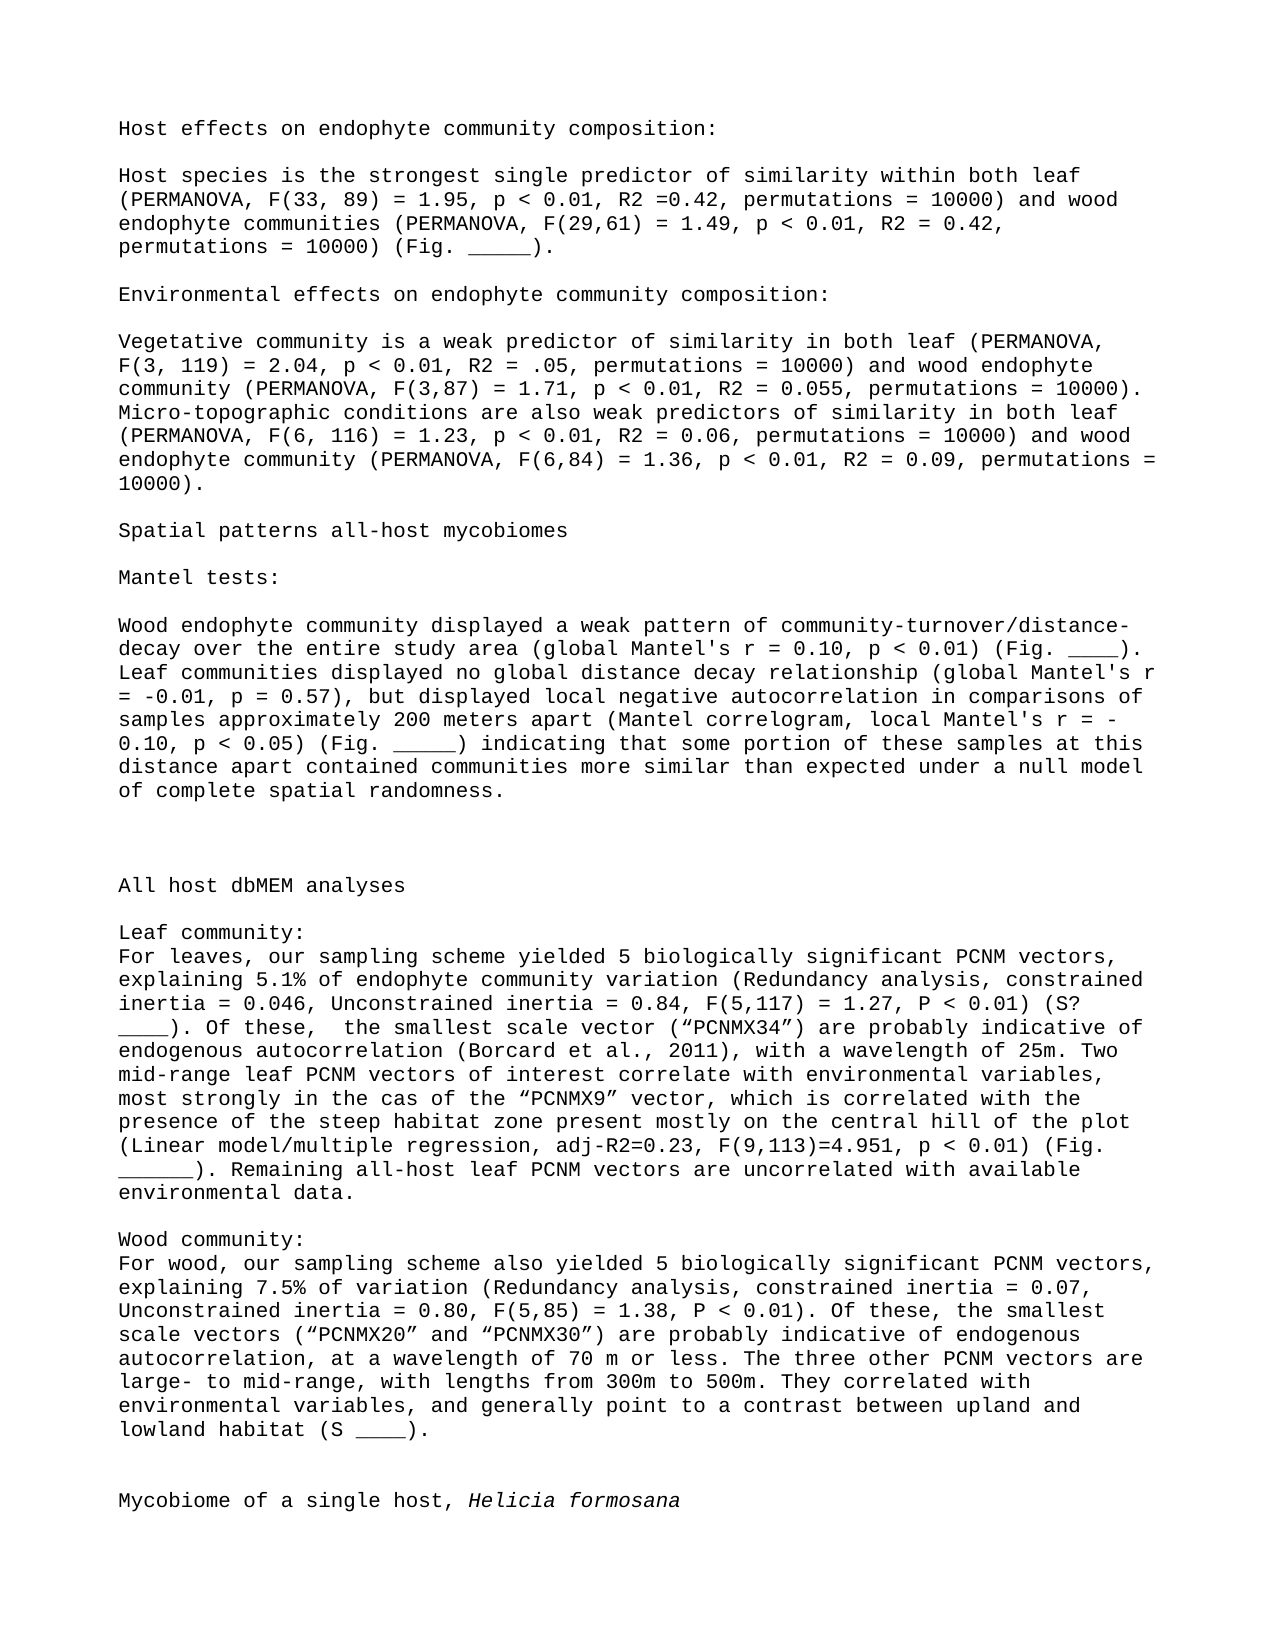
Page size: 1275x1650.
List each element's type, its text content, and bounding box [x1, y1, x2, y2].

text For leaves, our sampling scheme yielded 5 biologically significant PCNM vectors, explaining 5.1% of endophyte community variation (Redundancy analysis, constrained inertia = 0.046, Unconstrained inertia = 0.84, F(5,117) = 1.27, P < 0.01) (S? ____). Of these, the smallest scale vector (“PCNMX34”) are probably indicative of endogenous autocorrelation (Borcard et al., 2011), with a wavelength of 25m. Two mid-range leaf PCNM vectors of interest correlate with environmental variables, most strongly in the cas of the “PCNMX9” vector, which is correlated with the presence of the steep habitat zone present mostly on the central hill of the plot (Linear model/multiple regression, adj-R2=0.23, F(9,113)=4.951, p < 0.01) (Fig. ______). Remaining all-host leaf PCNM vectors are uncorrelated with available environmental data. [118, 946, 1157, 1206]
text Wood endophyte community displayed a weak pattern of community-turnover/distance-decay over the entire study area (global Mantel's r = 0.10, p < 0.01) (Fig. ____). Leaf communities displayed no global distance decay relationship (global Mantel's r = -0.01, p = 0.57), but displayed local negative autocorrelation in comparisons of samples approximately 200 meters apart (Mantel correlogram, local Mantel's r = -0.10, p < 0.05) (Fig. _____) indicating that some portion of these samples at this distance apart contained communities more similar than expected under a null model of complete spatial randomness. [118, 615, 1157, 804]
text Vegetative community is a weak predictor of similarity in both leaf (PERMANOVA, F(3, 119) = 2.04, p < 0.01, R2 = .05, permutations = 10000) and wood endophyte community (PERMANOVA, F(3,87) = 1.71, p < 0.01, R2 = 0.055, permutations = 10000). Micro-topographic conditions are also weak predictors of similarity in both leaf (PERMANOVA, F(6, 116) = 1.23, p < 0.01, R2 = 0.06, permutations = 10000) and wood endophyte community (PERMANOVA, F(6,84) = 1.36, p < 0.01, R2 = 0.09, permutations = 10000). [118, 331, 1157, 496]
text Host species is the strongest single predictor of similarity within both leaf (PERMANOVA, F(33, 89) = 1.95, p < 0.01, R2 =0.42, permutations = 10000) and wood endophyte communities (PERMANOVA, F(29,61) = 1.49, p < 0.01, R2 = 0.42, permutations = 10000) (Fig. _____). [118, 165, 1157, 260]
text Mantel tests: [118, 567, 1157, 591]
text Host effects on endophyte community composition: [118, 118, 1157, 142]
text All host dbMEM analyses [118, 875, 1157, 898]
text Spatial patterns all-host mycobiomes [118, 520, 1157, 544]
text Mycobiome of a single host, Helicia formosana [118, 1489, 1157, 1513]
text For wood, our sampling scheme also yielded 5 biologically significant PCNM vectors, explaining 7.5% of variation (Redundancy analysis, constrained inertia = 0.07, Unconstrained inertia = 0.80, F(5,85) = 1.38, P < 0.01). Of these, the smallest scale vectors (“PCNMX20” and “PCNMX30”) are probably indicative of endogenous autocorrelation, at a wavelength of 70 m or less. The three other PCNM vectors are large- to mid-range, with lengths from 300m to 500m. They correlated with environmental variables, and generally point to a contrast between upland and lowland habitat (S ____). [118, 1253, 1157, 1442]
text Leaf community: [118, 922, 1157, 946]
text Wood community: [118, 1229, 1157, 1253]
text Environmental effects on endophyte community composition: [118, 284, 1157, 307]
